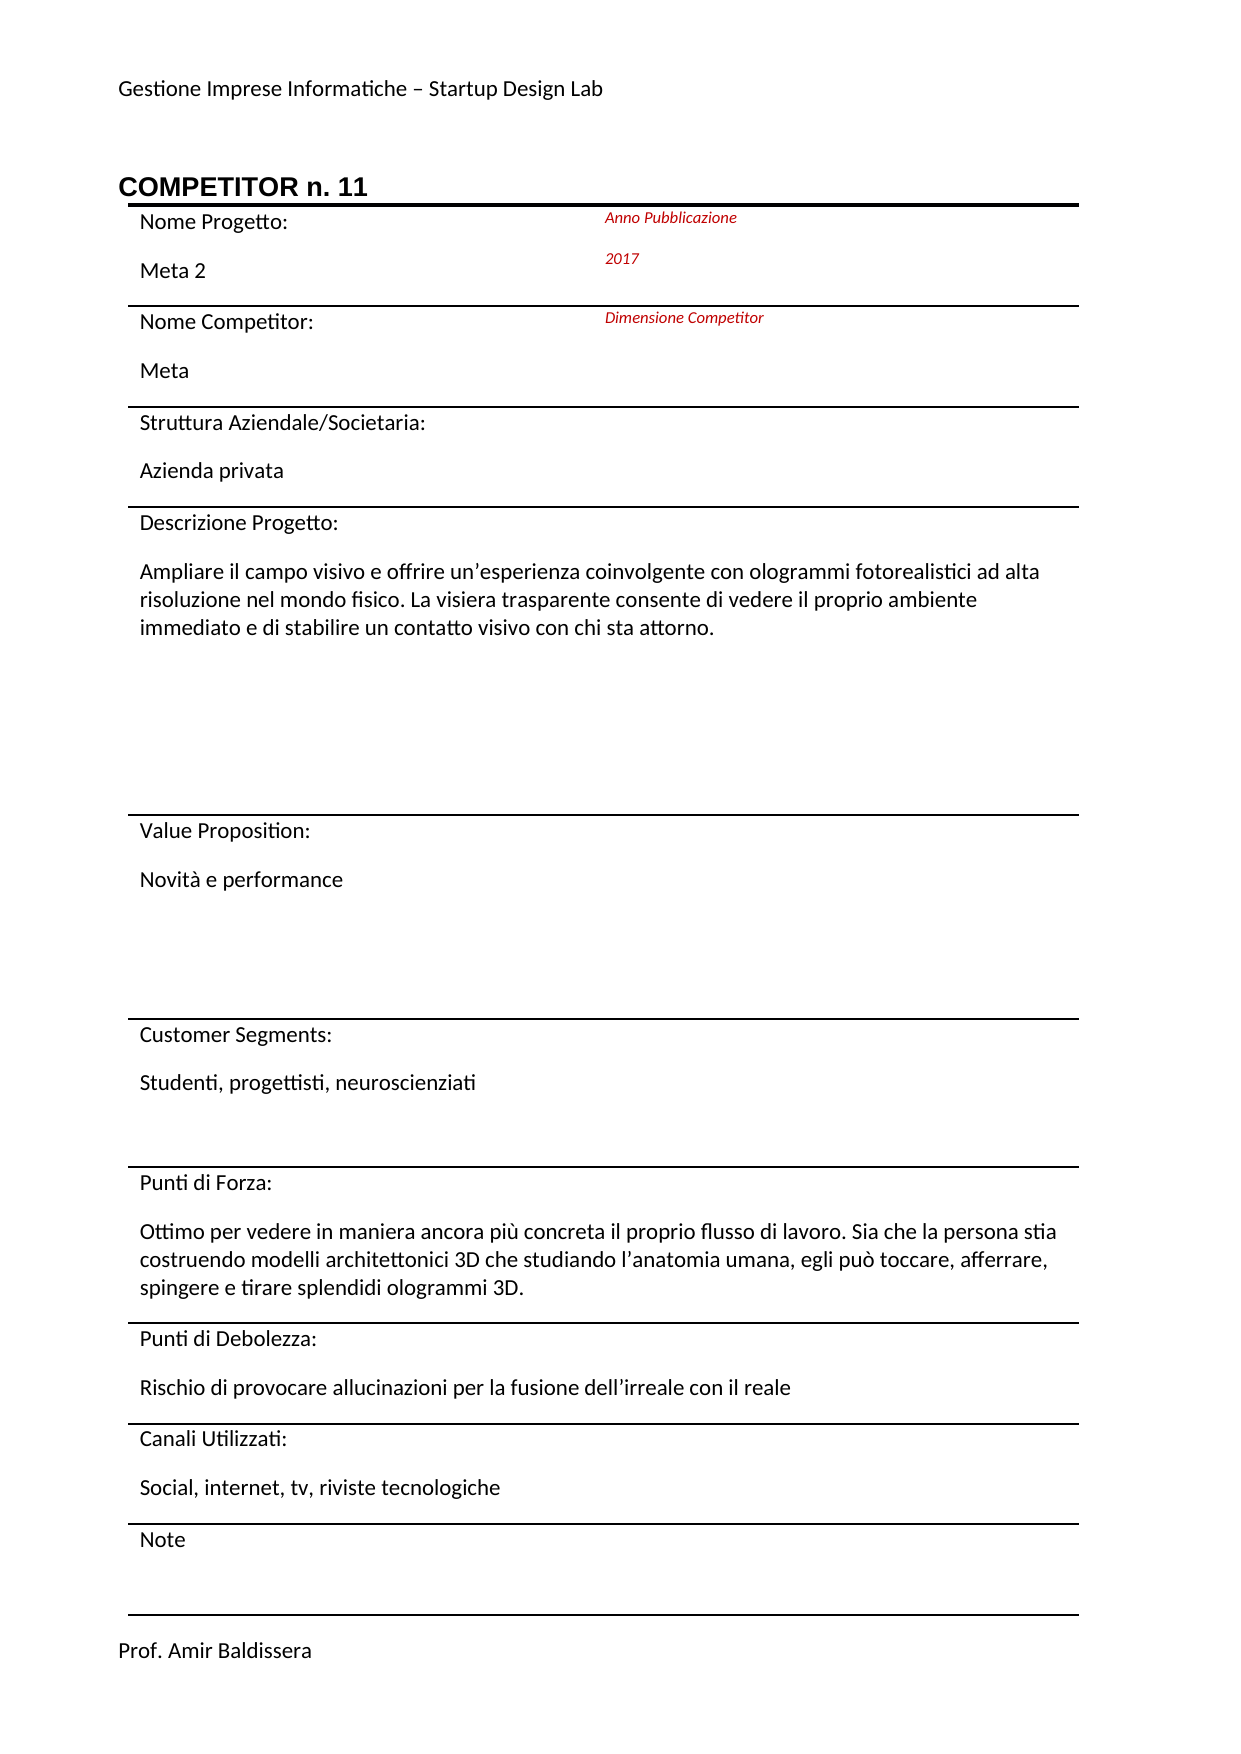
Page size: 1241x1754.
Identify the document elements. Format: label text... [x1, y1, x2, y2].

table_cell Punti di Forza: Ottimo per vedere in maniera ancora più concreta il proprio flusso di lavoro. Sia che la persona stia costruendo modelli architettonici 3D che studiando l’anatomia umana, egli può toccare, afferrare, spingere e tirare splendidi ologrammi 3D. [128, 1168, 1078, 1322]
table_header Nome Progetto: Meta 2 [128, 207, 593, 305]
table_cell Note [128, 1525, 1078, 1614]
table_cell Struttura Aziendale/Societaria: Azienda privata [128, 408, 1078, 506]
table_header Anno Pubblicazione 2017 [594, 207, 1078, 305]
table_cell Descrizione Progetto: Ampliare il campo visivo e offrire un’esperienza coinvolgente con ologrammi fotorealistici ad alta risoluzione nel mondo fisico. La visiera trasparente consente di vedere il proprio ambiente immediato e di stabilire un contatto visivo con chi sta attorno. [128, 508, 1078, 814]
table_cell Dimensione Competitor [594, 307, 1078, 406]
table_cell Value Proposition: Novità e performance [128, 816, 1078, 1018]
table_cell Punti di Debolezza: Rischio di provocare allucinazioni per la fusione dell’irreale con il reale [128, 1324, 1078, 1422]
table_cell Canali Utilizzati: Social, internet, tv, riviste tecnologiche [128, 1425, 1078, 1523]
subtitle COMPETITOR n. 11 [118, 171, 1122, 203]
table_cell Customer Segments: Studenti, progettisti, neuroscienziati [128, 1020, 1078, 1166]
table_cell Nome Competitor: Meta [128, 307, 593, 406]
